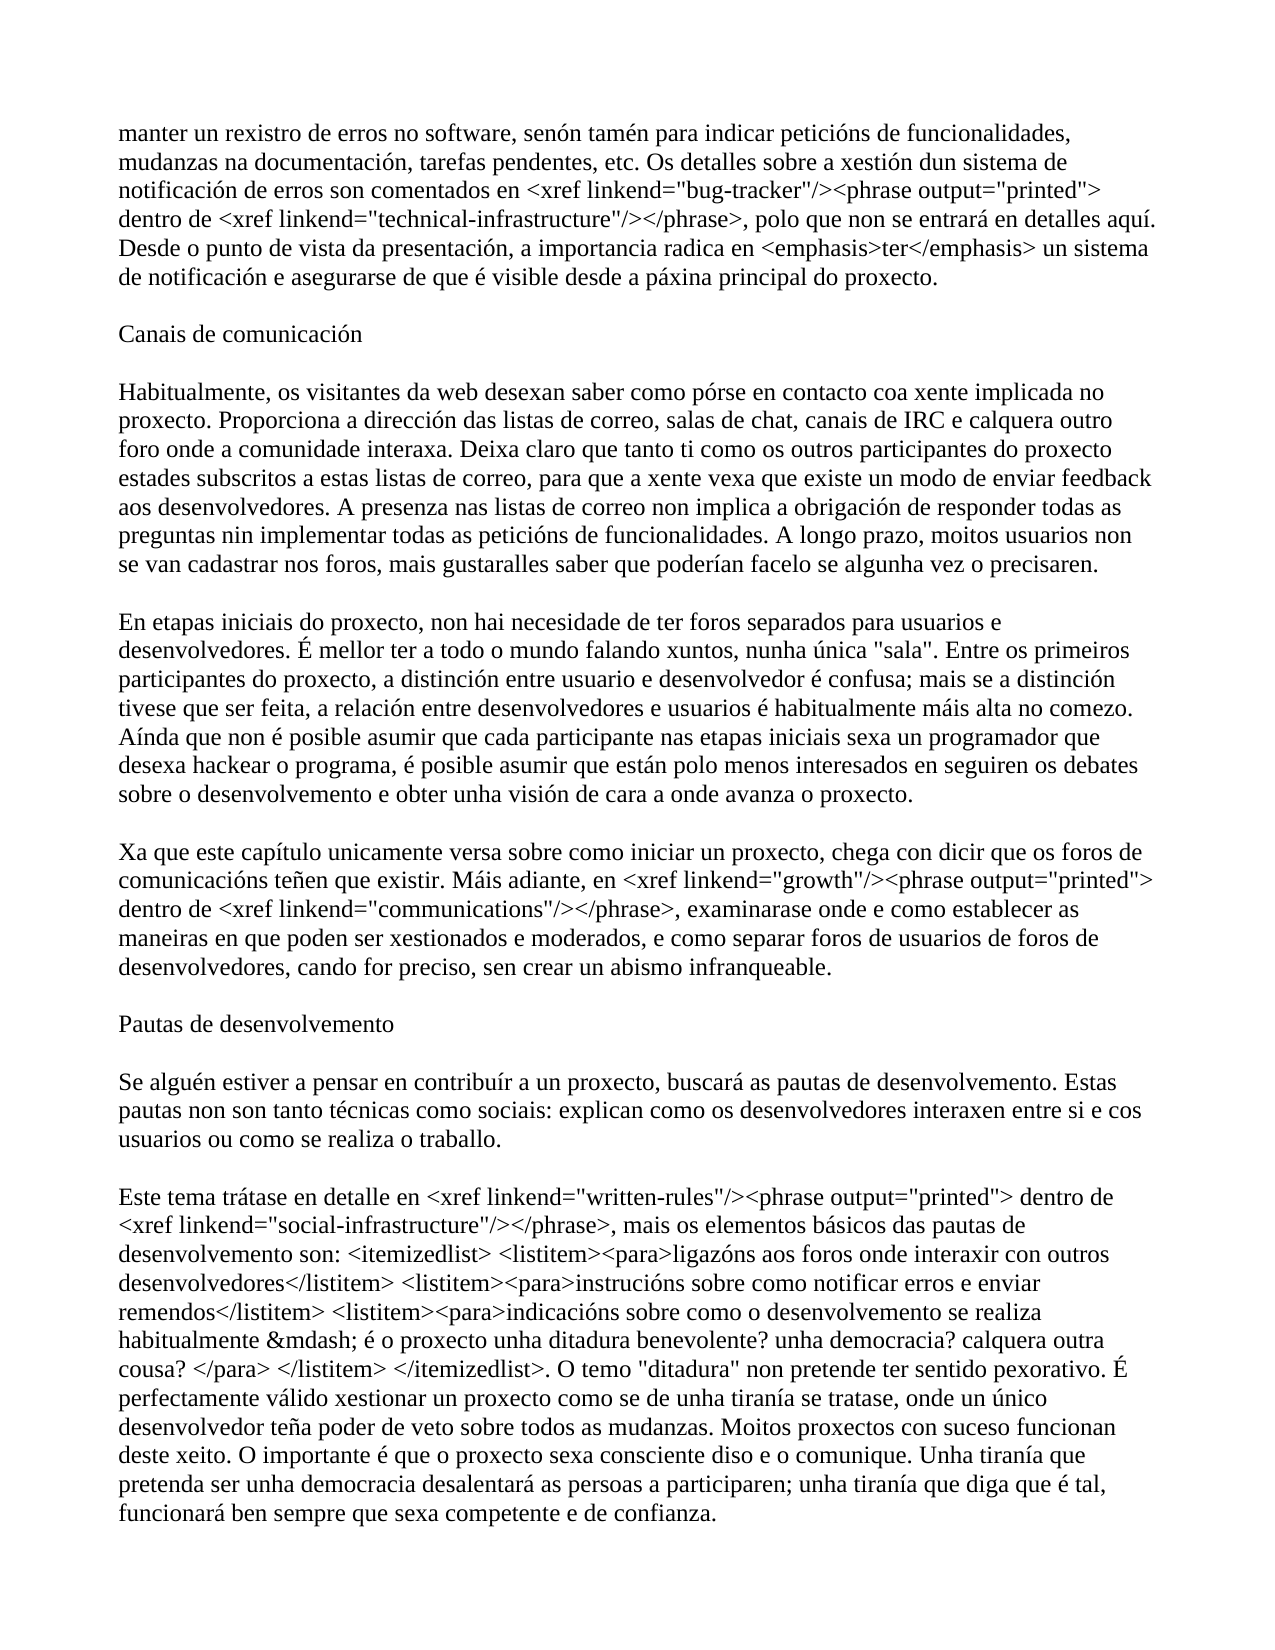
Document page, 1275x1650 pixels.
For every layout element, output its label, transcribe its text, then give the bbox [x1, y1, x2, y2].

text Se alguén estiver a pensar en contribuír a un proxecto, buscará as pautas de desenvolvemento. Estas pautas non son tanto técnicas como sociais: explican como os desenvolvedores interaxen entre si e cos usuarios ou como se realiza o traballo. [118, 1067, 1157, 1153]
text En etapas iniciais do proxecto, non hai necesidade de ter foros separados para usuarios e desenvolvedores. É mellor ter a todo o mundo falando xuntos, nunha única "sala". Entre os primeiros participantes do proxecto, a distinción entre usuario e desenvolvedor é confusa; mais se a distinción tivese que ser feita, a relación entre desenvolvedores e usuarios é habitualmente máis alta no comezo. Aínda que non é posible asumir que cada participante nas etapas iniciais sexa un programador que desexa hackear o programa, é posible asumir que están polo menos interesados en seguiren os debates sobre o desenvolvemento e obter unha visión de cara a onde avanza o proxecto. [118, 607, 1157, 808]
text Xa que este capítulo unicamente versa sobre como iniciar un proxecto, chega con dicir que os foros de comunicacións teñen que existir. Máis adiante, en <xref linkend="growth"/><phrase output="printed"> dentro de <xref linkend="communications"/></phrase>, examinarase onde e como establecer as maneiras en que poden ser xestionados e moderados, e como separar foros de usuarios de foros de desenvolvedores, cando for preciso, sen crear un abismo infranqueable. [118, 837, 1157, 981]
text manter un rexistro de erros no software, senón tamén para indicar peticións de funcionalidades, mudanzas na documentación, tarefas pendentes, etc. Os detalles sobre a xestión dun sistema de notificación de erros son comentados en <xref linkend="bug-tracker"/><phrase output="printed"> dentro de <xref linkend="technical-infrastructure"/></phrase>, polo que non se entrará en detalles aquí. Desde o punto de vista da presentación, a importancia radica en <emphasis>ter</emphasis> un sistema de notificación e asegurarse de que é visible desde a páxina principal do proxecto. [118, 118, 1157, 291]
text Habitualmente, os visitantes da web desexan saber como pórse en contacto coa xente implicada no proxecto. Proporciona a dirección das listas de correo, salas de chat, canais de IRC e calquera outro foro onde a comunidade interaxa. Deixa claro que tanto ti como os outros participantes do proxecto estades subscritos a estas listas de correo, para que a xente vexa que existe un modo de enviar feedback aos desenvolvedores. A presenza nas listas de correo non implica a obrigación de responder todas as preguntas nin implementar todas as peticións de funcionalidades. A longo prazo, moitos usuarios non se van cadastrar nos foros, mais gustaralles saber que poderían facelo se algunha vez o precisaren. [118, 377, 1157, 578]
text Pautas de desenvolvemento [118, 1009, 1157, 1038]
text Este tema trátase en detalle en <xref linkend="written-rules"/><phrase output="printed"> dentro de <xref linkend="social-infrastructure"/></phrase>, mais os elementos básicos das pautas de desenvolvemento son: <itemizedlist> <listitem><para>ligazóns aos foros onde interaxir con outros desenvolvedores</listitem> <listitem><para>instrucións sobre como notificar erros e enviar remendos</listitem> <listitem><para>indicacións sobre como o desenvolvemento se realiza habitualmente &mdash; é o proxecto unha ditadura benevolente? unha democracia? calquera outra cousa? </para> </listitem> </itemizedlist>. O temo "ditadura" non pretende ter sentido pexorativo. É perfectamente válido xestionar un proxecto como se de unha tiranía se tratase, onde un único desenvolvedor teña poder de veto sobre todos as mudanzas. Moitos proxectos con suceso funcionan deste xeito. O importante é que o proxecto sexa consciente diso e o comunique. Unha tiranía que pretenda ser unha democracia desalentará as persoas a participaren; unha tiranía que diga que é tal, funcionará ben sempre que sexa competente e de confianza. [118, 1182, 1157, 1527]
text Canais de comunicación [118, 319, 1157, 348]
